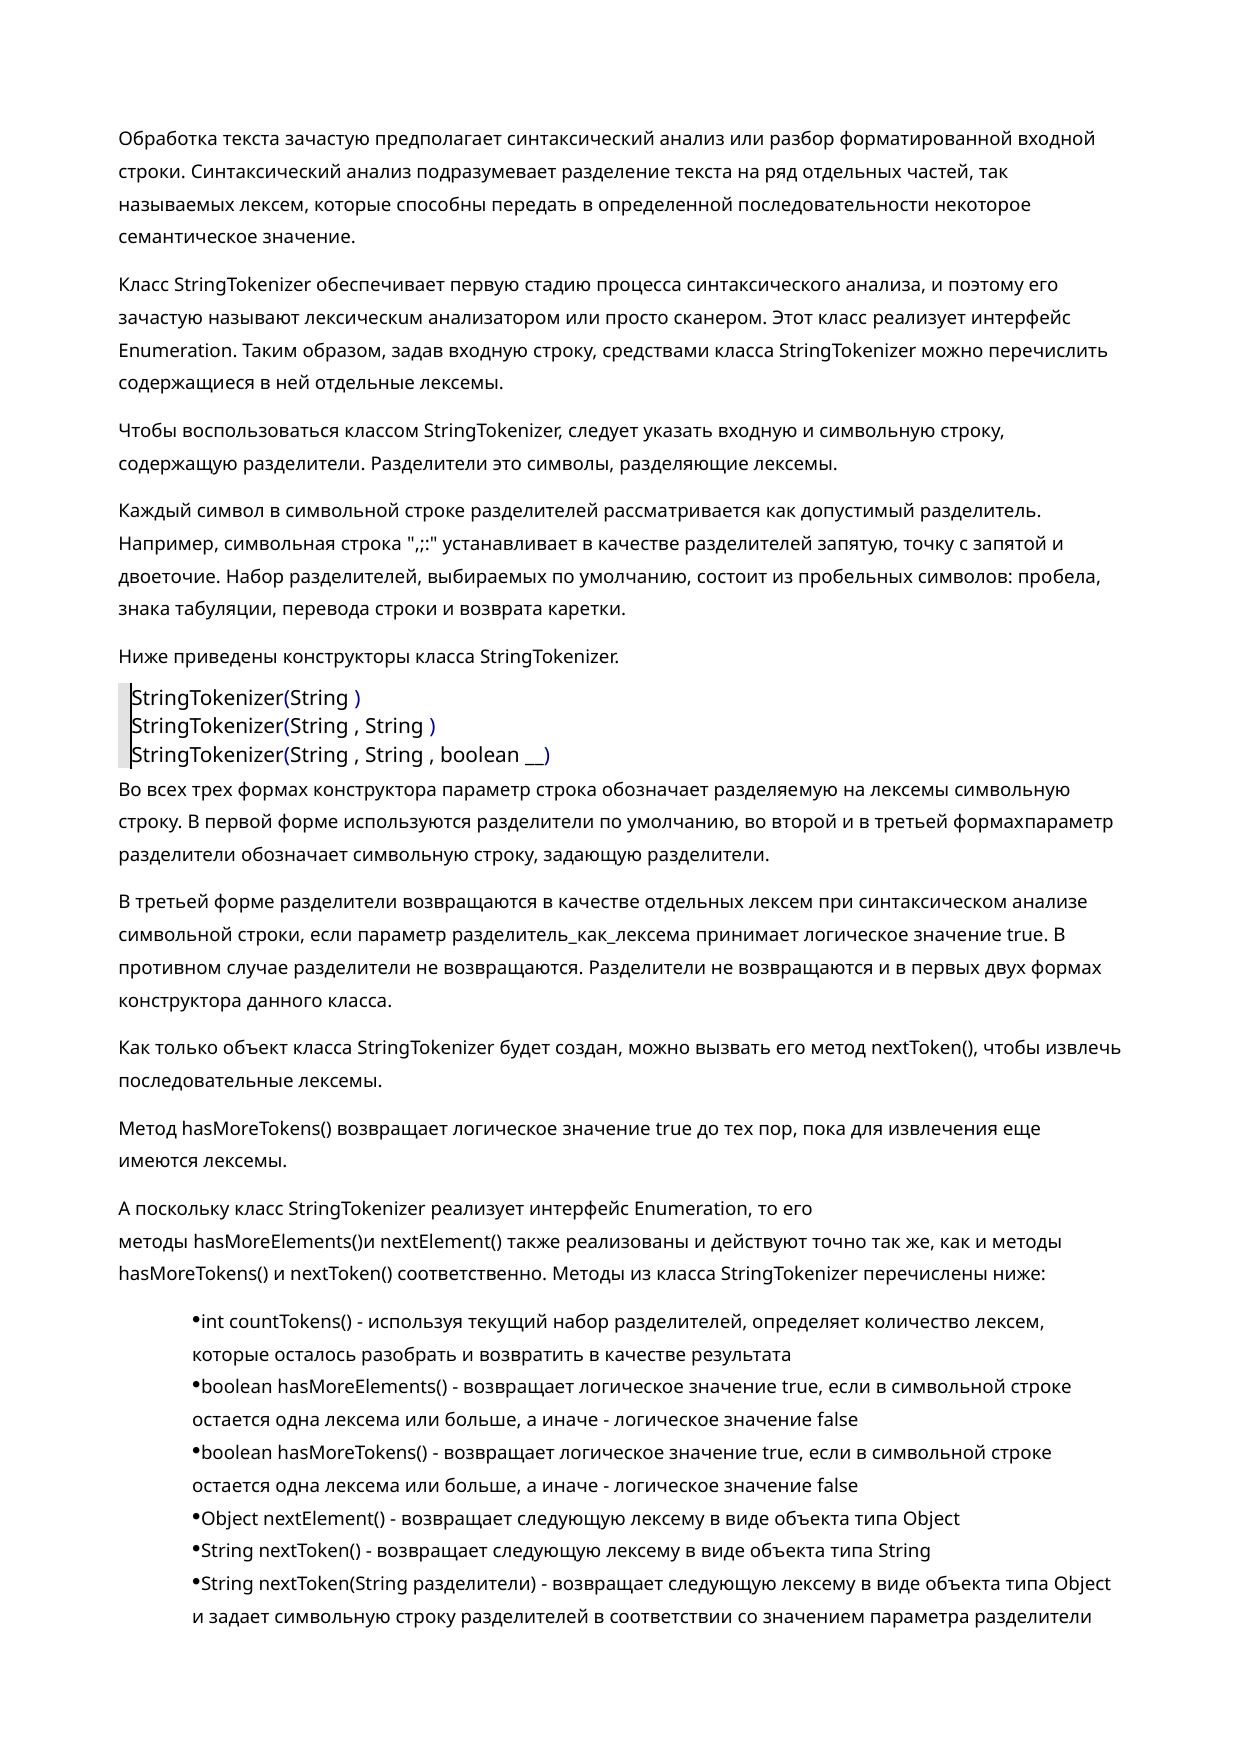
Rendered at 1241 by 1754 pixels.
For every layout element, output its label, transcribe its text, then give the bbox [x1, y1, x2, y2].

text Обработка текста зачастую предполагает синтаксический анализ или разбор форматированной входной строки. Синтаксический анализ подразумевает разделе­ние текста на ряд отдельных частей, так называемых лексем, которые способны пе­редать в определенной последовательности некоторое семантическое значение. [118, 118, 1122, 249]
table_cell StringTokenizer(String , String ) [132, 712, 594, 740]
list String nextToken(String разделители) - возвращает следующую лексему в виде объекта типа Object и задает символьную строку разделителей в соответствии со значением параметра разделители [118, 1563, 1122, 1629]
text Ниже приведены конструкторы класса StringTokenizer. [118, 636, 1122, 669]
table_header [118, 683, 130, 712]
table_cell StringTokenizer(String , String , boolean __) [132, 740, 594, 768]
text Метод hasMoreTokens() возвращает логическое значение true до тех пор, пока для извлечения еще имеются лексемы. [118, 1108, 1122, 1173]
text В третьей форме разделители возвращаются в качестве отдельных лексем при синтаксическом анализе символьной строки, если параметр разделитель_как_лексема принимает логическое значе­ние true. В противном случае разделители не возвращаются. Разделители не возвращаются и в первых двух формах конструктора данного класса. [118, 882, 1122, 1013]
text Чтобы воспользоваться классом StringTokenizer, следует указать входную и символьную строку, содержащую разделители. Разделители это символы, раз­деляющие лексемы. [118, 410, 1122, 475]
table_cell [118, 712, 130, 740]
list boolean hasМoreTokens() - возвращает логическое значение true, если в символьной строке остается одна лексема или больше, а иначе - логиче­ское значение false [118, 1432, 1122, 1498]
text Класс StringTokenizer обеспечивает первую стадию процесса синтаксического анализа, и поэтому его зачастую называют лексическuм анализатором или просто сканером. Этот класс реализует интерфейс Enumeration. Таким образом, задав вход­ную строку, средствами класса StringTokenizer можно перечислить содержащи­еся в ней отдельные лексемы. [118, 264, 1122, 395]
table_header StringTokenizer(String ) [132, 683, 594, 712]
text Как только объект класса StringTokenizer будет создан, можно вызвать его метод nextToken(), чтобы извлечь последовательные лексемы. [118, 1027, 1122, 1093]
list int countTokens() - используя текущий набор разделителей, определяет количество лексем, которые осталось разобрать и возвратить в качестве результата [118, 1301, 1122, 1366]
text Во всех трех формах конструктора параметр строка обозначает разделяе­мую на лексемы символьную строку. В первой форме используются разделители по умолчанию, во второй и в третьей формахпараметр разделители обозначает символьную строку, задающую разделители. [118, 768, 1122, 867]
text Каждый символ в символьной строке разделителей рассма­тривается как допустимый разделитель. Например, символьная строка ",;:" уста­навливает в качестве разделителей запятую, точку с запятой и двоеточие. Набор разделителей, выбираемых по умолчанию, состоит из пробельных символов: про­бела, знака табуляции, перевода строки и возврата каретки. [118, 490, 1122, 621]
list Object nextElement() - возвращает следующую лексему в виде объекта типа Object [118, 1498, 1122, 1531]
text А поскольку класс StringTokenizer реализует интерфейс Enumeration, то его методы hasMoreElements()и nextElement() также реализованы и действуют точно так же, как и методы hasMoreTokens() и nextToken() соответственно. Методы из класса StringTokenizer перечислены ниже: [118, 1188, 1122, 1286]
list boolean hasМoreElements() - возвращает логическое значение true, если в символьной строке остается одна лексема или больше, а иначе - логиче­ское значение false [118, 1366, 1122, 1432]
list String nextToken() - возвращает следующую лексему в виде объекта типа String [118, 1531, 1122, 1563]
table_cell [118, 740, 130, 768]
